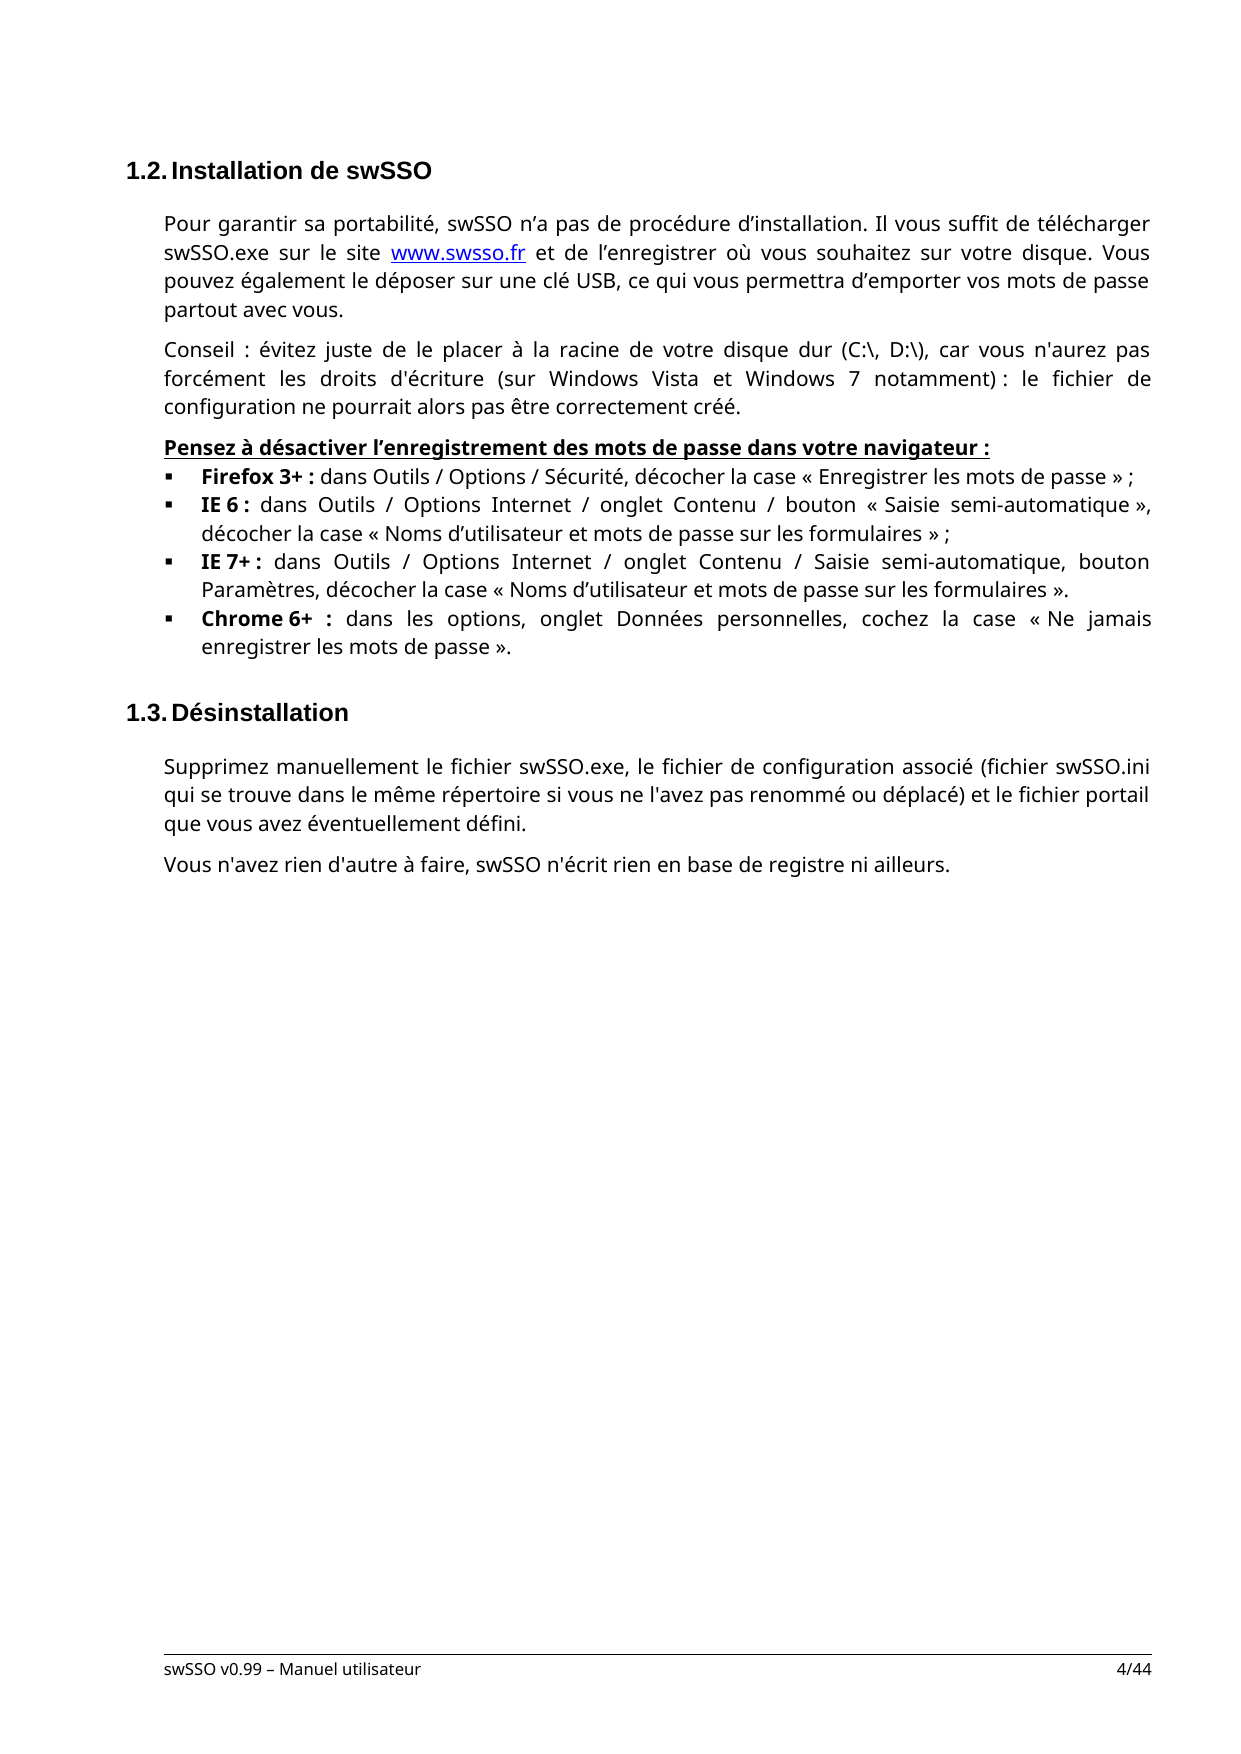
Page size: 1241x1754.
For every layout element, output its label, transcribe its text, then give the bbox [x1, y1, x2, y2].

subtitle Installation de swSSO [126, 156, 1152, 184]
subtitle Désinstallation [126, 698, 1152, 727]
list Firefox 3+ : dans Outils / Options / Sécurité, décocher la case « Enregistrer les mots de passe » ; [164, 462, 1152, 490]
list IE 6 : dans Outils / Options Internet / onglet Contenu / bouton « Saisie semi-automatique », décocher la case « Noms d’utilisateur et mots de passe sur les formulaires » ; [164, 490, 1152, 547]
text Pensez à désactiver l’enregistrement des mots de passe dans votre navigateur : [164, 433, 1152, 462]
text Conseil : évitez juste de le placer à la racine de votre disque dur (C:\, D:\), car vous n'aurez pas forcément les droits d'écriture (sur Windows Vista et Windows 7 notamment) : le fichier de configuration ne pourrait alors pas être correctement créé. [164, 336, 1152, 421]
text Supprimez manuellement le fichier swSSO.exe, le fichier de configuration associé (fichier swSSO.ini qui se trouve dans le même répertoire si vous ne l'avez pas renommé ou déplacé) et le fichier portail que vous avez éventuellement défini. [164, 752, 1152, 837]
list IE 7+ : dans Outils / Options Internet / onglet Contenu / Saisie semi-automatique, bouton Paramètres, décocher la case « Noms d’utilisateur et mots de passe sur les formulaires ». [164, 547, 1152, 604]
text Pour garantir sa portabilité, swSSO n’a pas de procédure d’installation. Il vous suffit de télécharger swSSO.exe sur le site www.swsso.fr et de l’enregistrer où vous souhaitez sur votre disque. Vous pouvez également le déposer sur une clé USB, ce qui vous permettra d’emporter vos mots de passe partout avec vous. [164, 209, 1152, 323]
list Chrome 6+ : dans les options, onglet Données personnelles, cochez la case « Ne jamais enregistrer les mots de passe ». [164, 604, 1152, 661]
text Vous n'avez rien d'autre à faire, swSSO n'écrit rien en base de registre ni ailleurs. [164, 850, 1152, 878]
